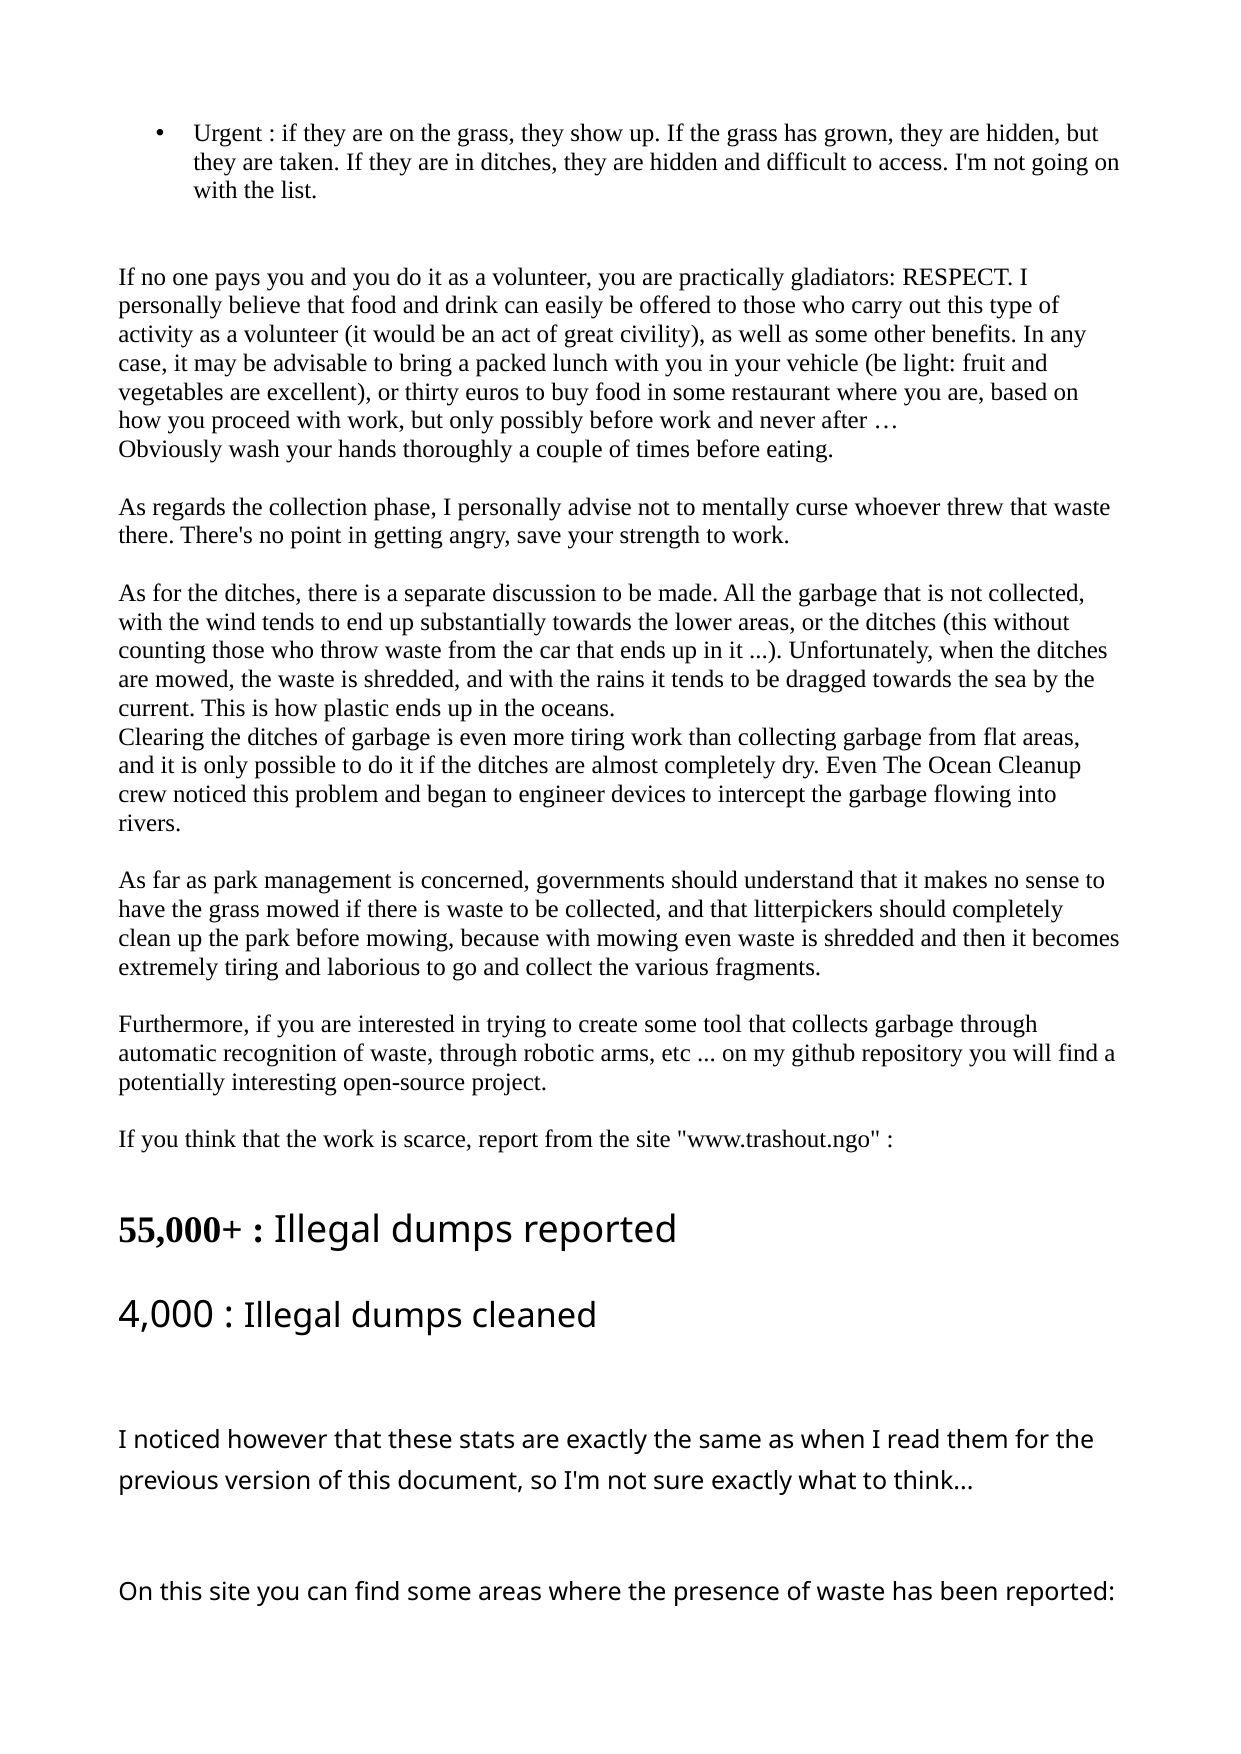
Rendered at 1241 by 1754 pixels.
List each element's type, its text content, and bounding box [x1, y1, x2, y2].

text Obviously wash your hands thoroughly a couple of times before eating. [118, 434, 1122, 463]
text Furthermore, if you are interested in trying to create some tool that collects garbage through automatic recognition of waste, through robotic arms, etc ... on my github repository you will find a potentially interesting open-source project. [118, 1009, 1122, 1096]
text As regards the collection phase, I personally advise not to mentally curse whoever threw that waste there. There's no point in getting angry, save your strength to work. [118, 492, 1122, 549]
text If you think that the work is scarce, report from the site "www.trashout.ngo" : [118, 1124, 1122, 1153]
text If no one pays you and you do it as a volunteer, you are practically gladiators: RESPECT. I personally believe that food and drink can easily be offered to those who carry out this type of activity as a volunteer (it would be an act of great civility), as well as some other benefits. In any case, it may be advisable to bring a packed lunch with you in your vehicle (be light: fruit and vegetables are excellent), or thirty euros to buy food in some restaurant where you are, based on how you proceed with work, but only possibly before work and never after … [118, 262, 1122, 434]
text As for the ditches, there is a separate discussion to be made. All the garbage that is not collected, with the wind tends to end up substantially towards the lower areas, or the ditches (this without counting those who throw waste from the car that ends up in it ...). Unfortunately, when the ditches are mowed, the waste is shredded, and with the rains it tends to be dragged towards the sea by the current. This is how plastic ends up in the oceans. [118, 578, 1122, 722]
subtitle 55,000+ : Illegal dumps reported [118, 1203, 1122, 1254]
text As far as park management is concerned, governments should understand that it makes no sense to have the grass mowed if there is waste to be collected, and that litterpickers should completely clean up the park before mowing, because with mowing even waste is shredded and then it becomes extremely tiring and laborious to go and collect the various fragments. [118, 866, 1122, 981]
subtitle 4,000 : Illegal dumps cleaned [118, 1287, 1122, 1338]
list Urgent : if they are on the grass, they show up. If the grass has grown, they are hidden, but they are taken. If they are in ditches, they are hidden and difficult to access. I'm not going on with the list. [156, 118, 1122, 204]
text On this site you can find some areas where the presence of waste has been reported: [118, 1573, 1122, 1607]
text Clearing the ditches of garbage is even more tiring work than collecting garbage from flat areas, and it is only possible to do it if the ditches are almost completely dry. Even The Ocean Cleanup crew noticed this problem and began to engineer devices to intercept the garbage flowing into rivers. [118, 722, 1122, 837]
text I noticed however that these stats are exactly the same as when I read them for the previous version of this document, so I'm not sure exactly what to think... [118, 1421, 1122, 1496]
